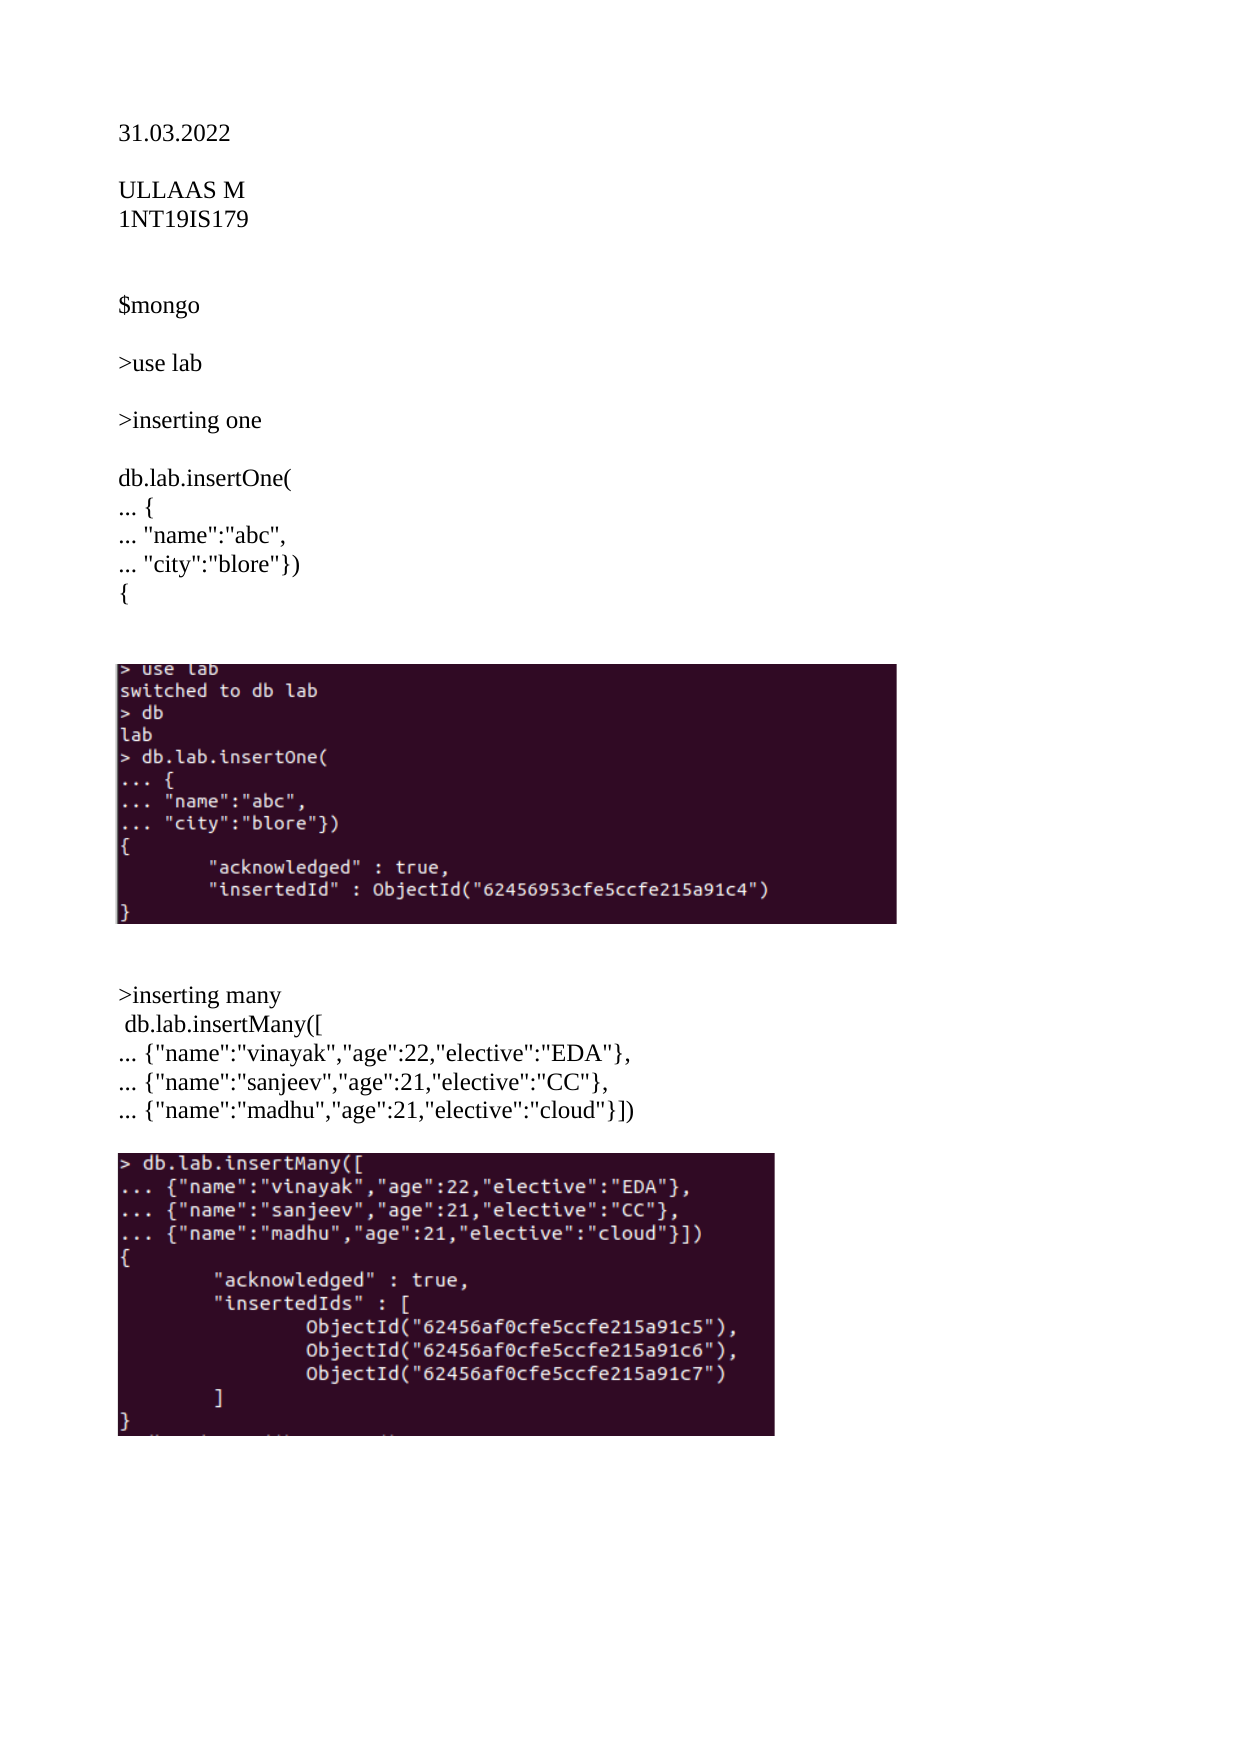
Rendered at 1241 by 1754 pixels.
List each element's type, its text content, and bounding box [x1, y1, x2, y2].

text $mongo [118, 291, 1122, 319]
text >use lab [118, 348, 1122, 377]
text 1NT19IS179 [118, 204, 1122, 233]
text 31.03.2022 [118, 118, 1122, 147]
text db.lab.insertOne( [118, 463, 1122, 492]
picture [117, 1153, 775, 1436]
text >inserting one [118, 406, 1122, 434]
text ... "name":"abc", [118, 521, 1122, 549]
text db.lab.insertMany([ [118, 1009, 1122, 1038]
text ... "city":"blore"}) [118, 549, 1122, 578]
text ULLAAS M [118, 176, 1122, 204]
text >inserting many [118, 981, 1122, 1009]
text ... { [118, 492, 1122, 521]
text ... {"name":"madhu","age":21,"elective":"cloud"}]) [118, 1096, 1122, 1124]
text { [118, 578, 1122, 607]
text ... {"name":"sanjeev","age":21,"elective":"CC"}, [118, 1067, 1122, 1096]
text ... {"name":"vinayak","age":22,"elective":"EDA"}, [118, 1038, 1122, 1067]
picture [115, 664, 897, 924]
